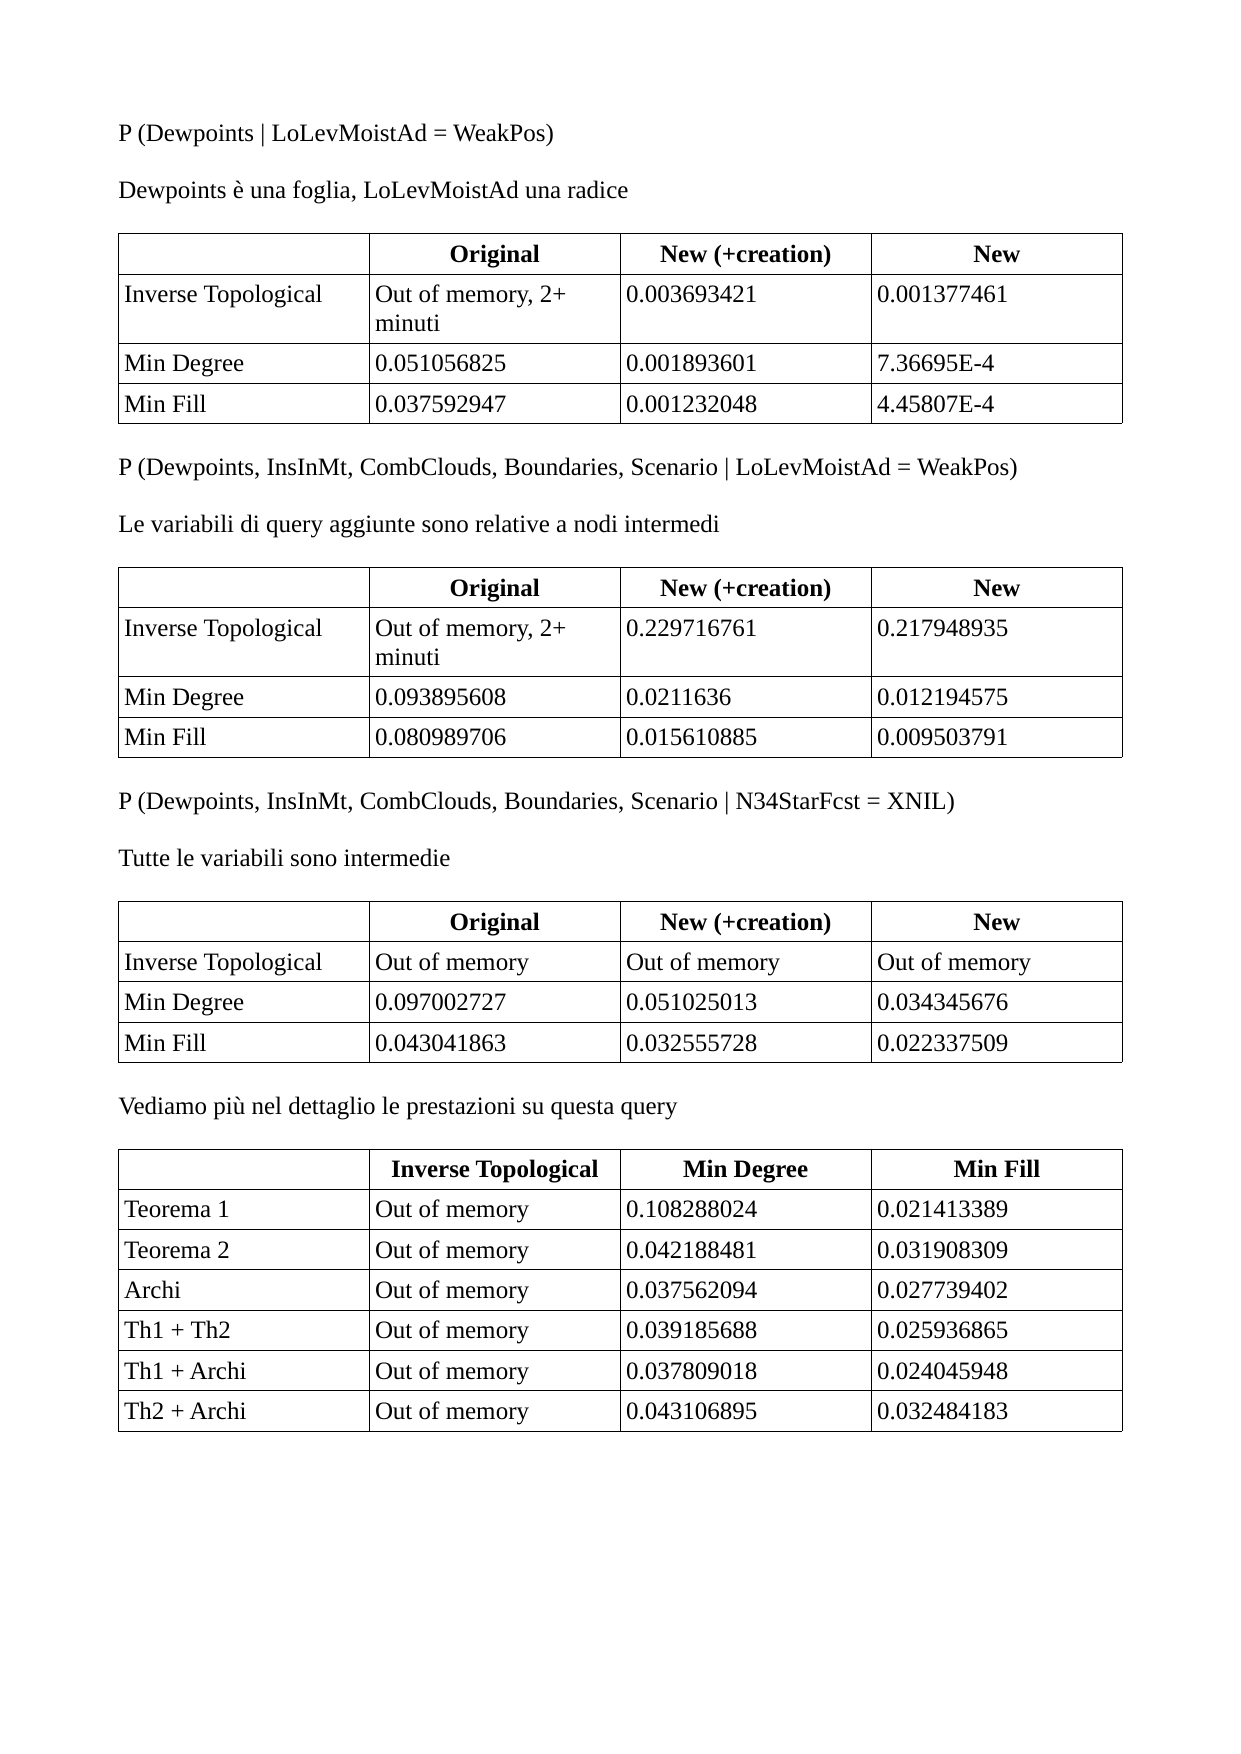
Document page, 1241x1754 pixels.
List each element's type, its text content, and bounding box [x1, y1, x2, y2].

table_cell 0.031908309 [872, 1230, 1122, 1269]
text Le variabili di query aggiunte sono relative a nodi intermedi [118, 509, 1122, 538]
table_cell 0.043106895 [621, 1391, 871, 1431]
table_cell 0.024045948 [872, 1351, 1122, 1390]
table_header New (+creation) [621, 902, 871, 941]
table_cell 0.001893601 [621, 344, 871, 383]
table_header New [872, 902, 1122, 941]
table_cell 0.051056825 [370, 344, 620, 383]
text Vediamo più nel dettaglio le prestazioni su questa query [118, 1091, 1122, 1120]
table_cell Th2 + Archi [119, 1391, 369, 1431]
table_cell Out of memory [370, 942, 620, 981]
table_header [119, 902, 369, 941]
table_cell 0.097002727 [370, 982, 620, 1022]
table_cell 0.093895608 [370, 677, 620, 717]
table_cell Out of memory [370, 1351, 620, 1390]
table_header Min Fill [872, 1150, 1122, 1189]
table_cell 0.043041863 [370, 1023, 620, 1062]
text P (Dewpoints, InsInMt, CombClouds, Boundaries, Scenario | N34StarFcst = XNIL) [118, 786, 1122, 814]
table_cell 0.032484183 [872, 1391, 1122, 1431]
table_cell 0.025936865 [872, 1311, 1122, 1350]
table_cell Th1 + Archi [119, 1351, 369, 1390]
table_cell 0.009503791 [872, 718, 1122, 757]
table_cell Out of memory [370, 1311, 620, 1350]
table_cell 0.229716761 [621, 608, 871, 676]
table_header Original [370, 568, 620, 607]
table_cell 0.037809018 [621, 1351, 871, 1390]
table_header [119, 1150, 369, 1189]
table_header New [872, 234, 1122, 273]
table_cell 0.051025013 [621, 982, 871, 1022]
table_cell Out of memory [872, 942, 1122, 981]
table_cell Min Degree [119, 982, 369, 1022]
table_cell Teorema 1 [119, 1190, 369, 1229]
table_cell Th1 + Th2 [119, 1311, 369, 1350]
table_header [119, 234, 369, 273]
table_cell 0.001377461 [872, 275, 1122, 342]
table_cell 0.022337509 [872, 1023, 1122, 1062]
table_cell Min Degree [119, 344, 369, 383]
table_cell Min Degree [119, 677, 369, 717]
table_header New (+creation) [621, 568, 871, 607]
table_cell 0.108288024 [621, 1190, 871, 1229]
table_cell Min Fill [119, 384, 369, 423]
table_header [119, 568, 369, 607]
table_cell Inverse Topological [119, 942, 369, 981]
table_cell Archi [119, 1270, 369, 1310]
table_cell Out of memory, 2+ minuti [370, 275, 620, 342]
table_cell Min Fill [119, 718, 369, 757]
table_cell 7.36695E-4 [872, 344, 1122, 383]
table_header Original [370, 902, 620, 941]
table_cell 0.021413389 [872, 1190, 1122, 1229]
table_cell 0.034345676 [872, 982, 1122, 1022]
table_header New (+creation) [621, 234, 871, 273]
text Tutte le variabili sono intermedie [118, 843, 1122, 872]
table_cell 0.032555728 [621, 1023, 871, 1062]
table_cell Out of memory [370, 1230, 620, 1269]
text P (Dewpoints, InsInMt, CombClouds, Boundaries, Scenario | LoLevMoistAd = WeakPos) [118, 452, 1122, 481]
table_cell Inverse Topological [119, 275, 369, 342]
table_cell Teorema 2 [119, 1230, 369, 1269]
table_cell Out of memory, 2+ minuti [370, 608, 620, 676]
table_cell 0.042188481 [621, 1230, 871, 1269]
table_cell 0.037562094 [621, 1270, 871, 1310]
table_cell 0.037592947 [370, 384, 620, 423]
table_cell Min Fill [119, 1023, 369, 1062]
table_cell 0.027739402 [872, 1270, 1122, 1310]
table_header Original [370, 234, 620, 273]
table_cell 0.0211636 [621, 677, 871, 717]
table_cell Out of memory [370, 1391, 620, 1431]
table_header New [872, 568, 1122, 607]
text Dewpoints è una foglia, LoLevMoistAd una radice [118, 176, 1122, 204]
table_cell 0.015610885 [621, 718, 871, 757]
table_cell Out of memory [370, 1270, 620, 1310]
table_cell Out of memory [370, 1190, 620, 1229]
table_header Min Degree [621, 1150, 871, 1189]
table_cell 0.001232048 [621, 384, 871, 423]
table_cell 4.45807E-4 [872, 384, 1122, 423]
table_cell 0.080989706 [370, 718, 620, 757]
table_cell 0.012194575 [872, 677, 1122, 717]
table_header Inverse Topological [370, 1150, 620, 1189]
table_cell Out of memory [621, 942, 871, 981]
table_cell 0.003693421 [621, 275, 871, 342]
table_cell 0.039185688 [621, 1311, 871, 1350]
text P (Dewpoints | LoLevMoistAd = WeakPos) [118, 118, 1122, 147]
table_cell Inverse Topological [119, 608, 369, 676]
table_cell 0.217948935 [872, 608, 1122, 676]
